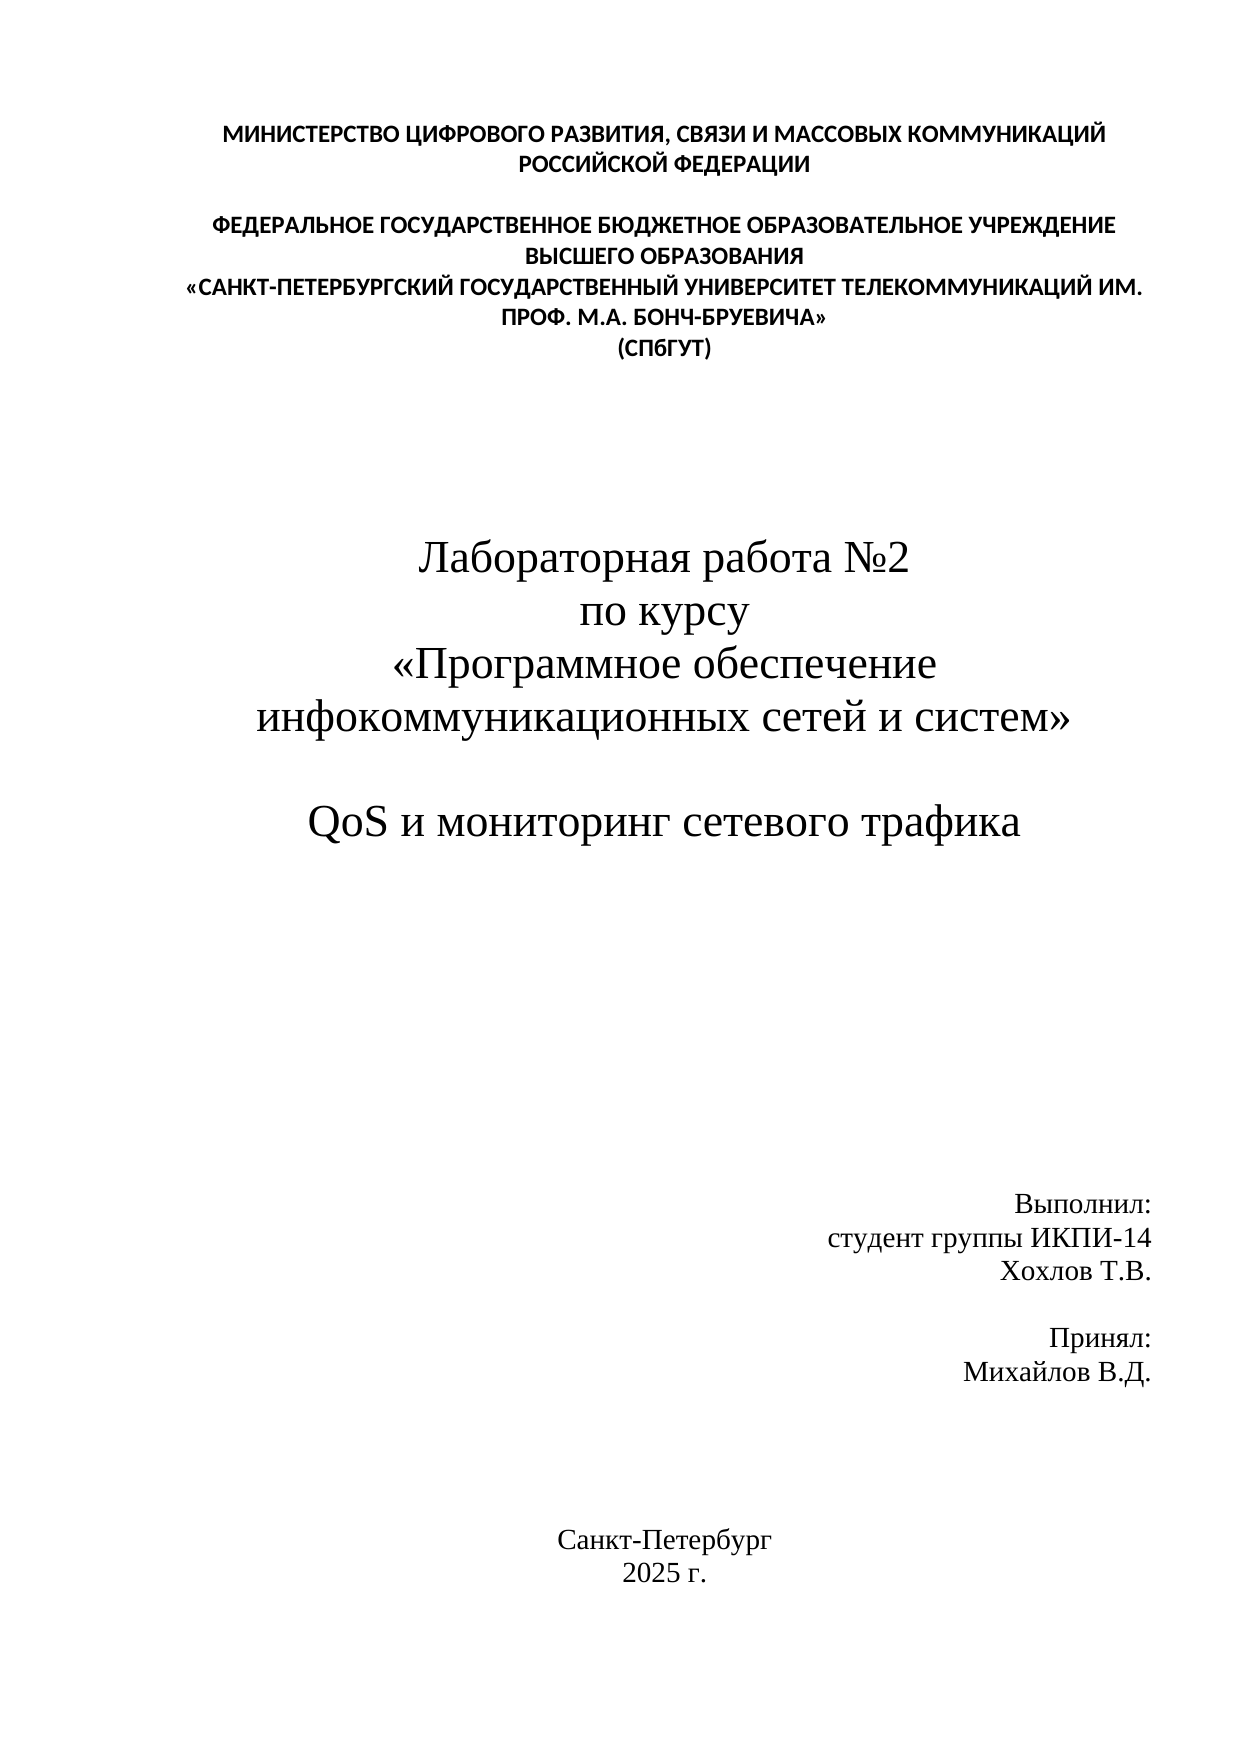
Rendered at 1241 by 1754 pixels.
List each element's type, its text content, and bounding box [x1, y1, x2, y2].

text Выполнил: [177, 1186, 1152, 1220]
text Михайлов В.Д. [177, 1354, 1152, 1388]
text «САНКТ-ПЕТЕРБУРГСКИЙ ГОСУДАРСТВЕННЫЙ УНИВЕРСИТЕТ ТЕЛЕКОММУНИКАЦИЙ ИМ. ПРОФ. М.А. БОНЧ-БРУЕВИЧА» [177, 271, 1152, 332]
text Лабораторная работа №2 [177, 530, 1152, 583]
text по курсу [177, 583, 1152, 635]
text студент группы ИКПИ-14 [177, 1220, 1152, 1253]
text Санкт-Петербург [177, 1522, 1152, 1555]
text ФЕДЕРАЛЬНОЕ ГОСУДАРСТВЕННОЕ БЮДЖЕТНОЕ ОБРАЗОВАТЕЛЬНОЕ УЧРЕЖДЕНИЕ ВЫСШЕГО ОБРАЗОВАНИЯ [177, 210, 1152, 271]
text QoS и мониторинг сетевого трафика [177, 793, 1152, 846]
text 2025 г. [177, 1555, 1152, 1589]
text Принял: [177, 1321, 1152, 1354]
text «Программное обеспечение инфокоммуникационных сетей и систем» [177, 635, 1152, 741]
text Хохлов Т.В. [177, 1253, 1152, 1287]
text (СПбГУТ) [177, 332, 1152, 362]
text МИНИСТЕРСТВО ЦИФРОВОГО РАЗВИТИЯ, СВЯЗИ И МАССОВЫХ КОММУНИКАЦИЙ РОССИЙСКОЙ ФЕДЕРАЦИИ [177, 118, 1152, 179]
